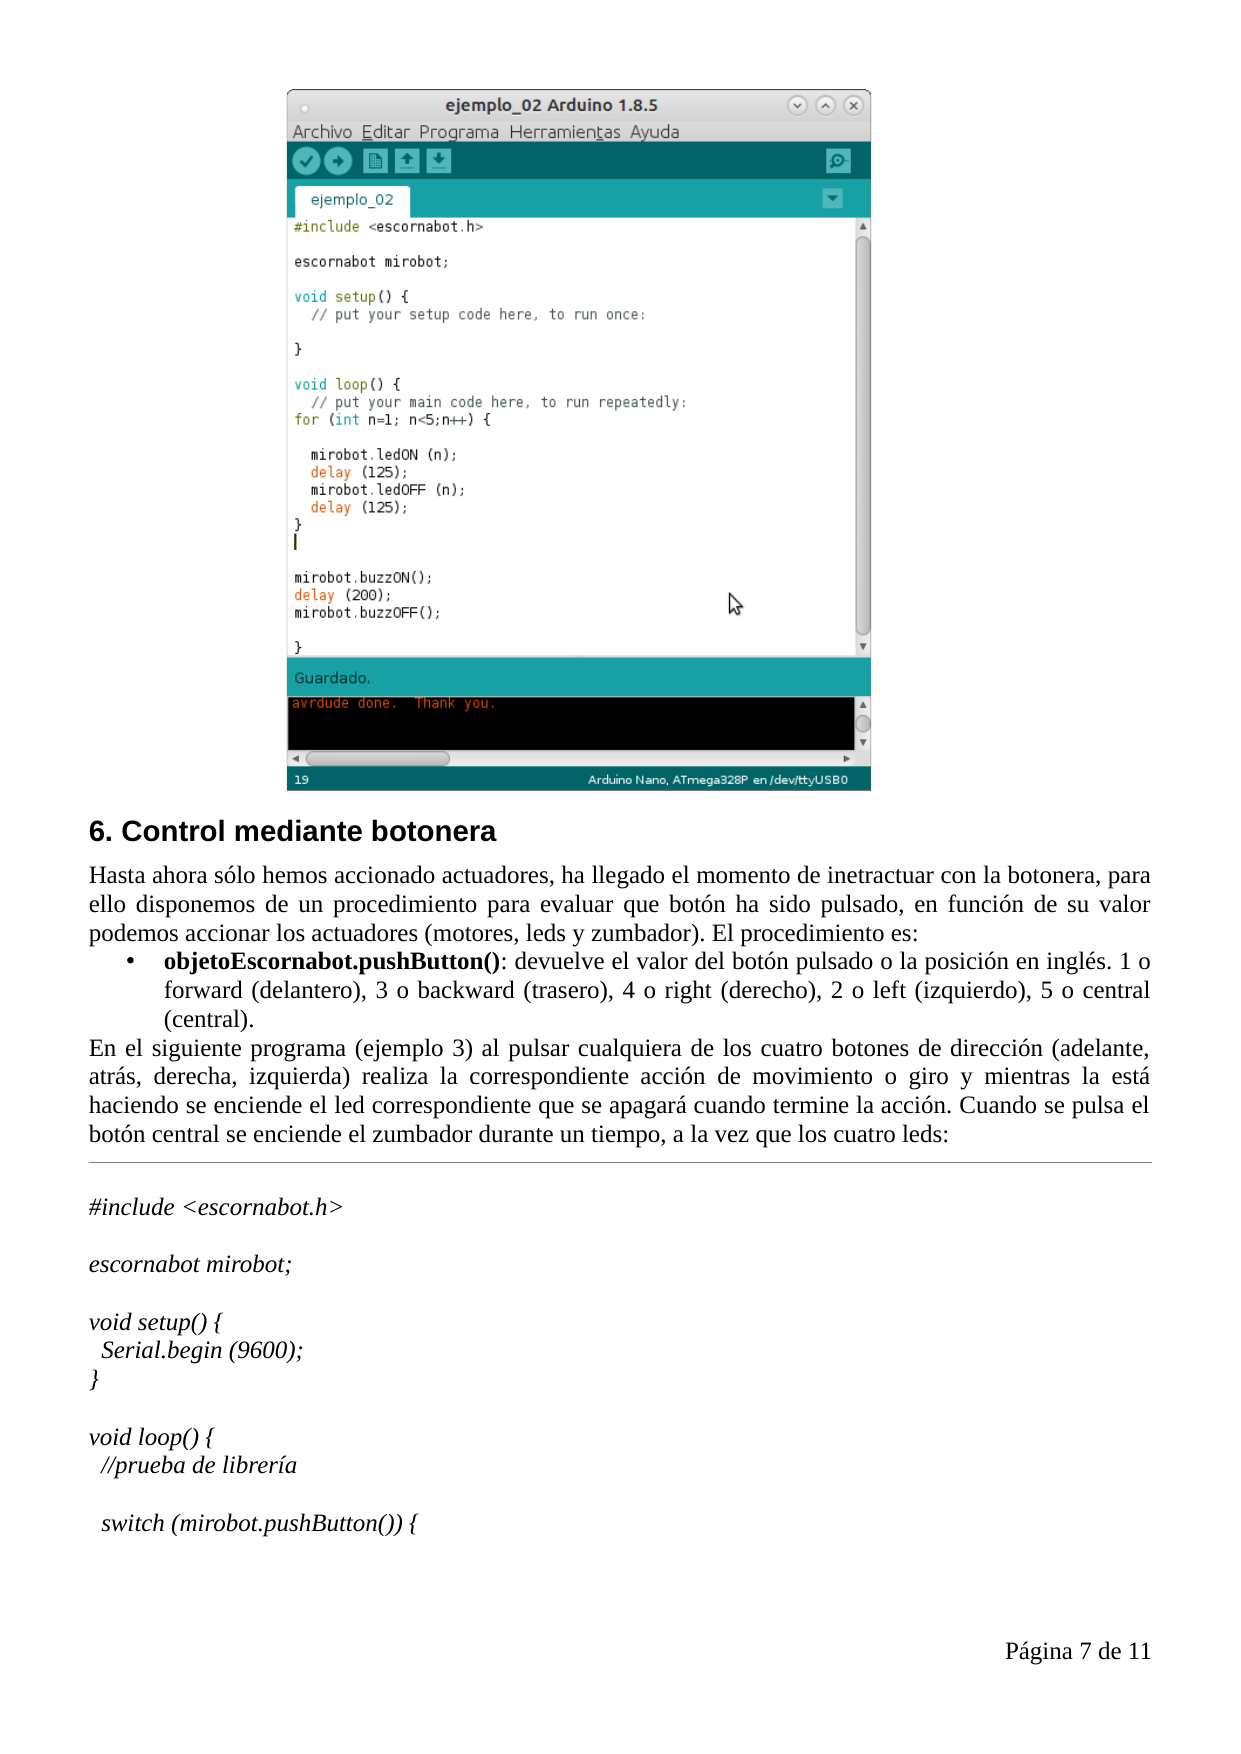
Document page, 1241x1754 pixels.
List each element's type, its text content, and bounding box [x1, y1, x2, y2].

text } [88, 1364, 1152, 1393]
picture [286, 89, 872, 791]
text switch (mirobot.pushButton()) { [88, 1508, 1152, 1537]
text void loop() { [88, 1422, 1152, 1451]
text escornabot mirobot; [88, 1249, 1152, 1278]
list objetoEscornabot.pushButton(): devuelve el valor del botón pulsado o la posición en inglés. 1 o forward (delantero), 3 o backward (trasero), 4 o right (derecho), 2 o left (izquierdo), 5 o central (central). [126, 946, 1152, 1033]
text void setup() { [88, 1307, 1152, 1336]
subtitle 6. Control mediante botonera [88, 88, 1152, 848]
text En el siguiente programa (ejemplo 3) al pulsar cualquiera de los cuatro botones de dirección (adelante, atrás, derecha, izquierda) realiza la correspondiente acción de movimiento o giro y mientras la está haciendo se enciende el led correspondiente que se apagará cuando termine la acción. Cuando se pulsa el botón central se enciende el zumbador durante un tiempo, a la vez que los cuatro leds: [88, 1033, 1152, 1148]
text //prueba de librería [88, 1451, 1152, 1479]
text Serial.begin (9600); [88, 1336, 1152, 1364]
text Hasta ahora sólo hemos accionado actuadores, ha llegado el momento de inetractuar con la botonera, para ello disponemos de un procedimiento para evaluar que botón ha sido pulsado, en función de su valor podemos accionar los actuadores (motores, leds y zumbador). El procedimiento es: [88, 860, 1152, 946]
text #include <escornabot.h> [88, 1192, 1152, 1221]
